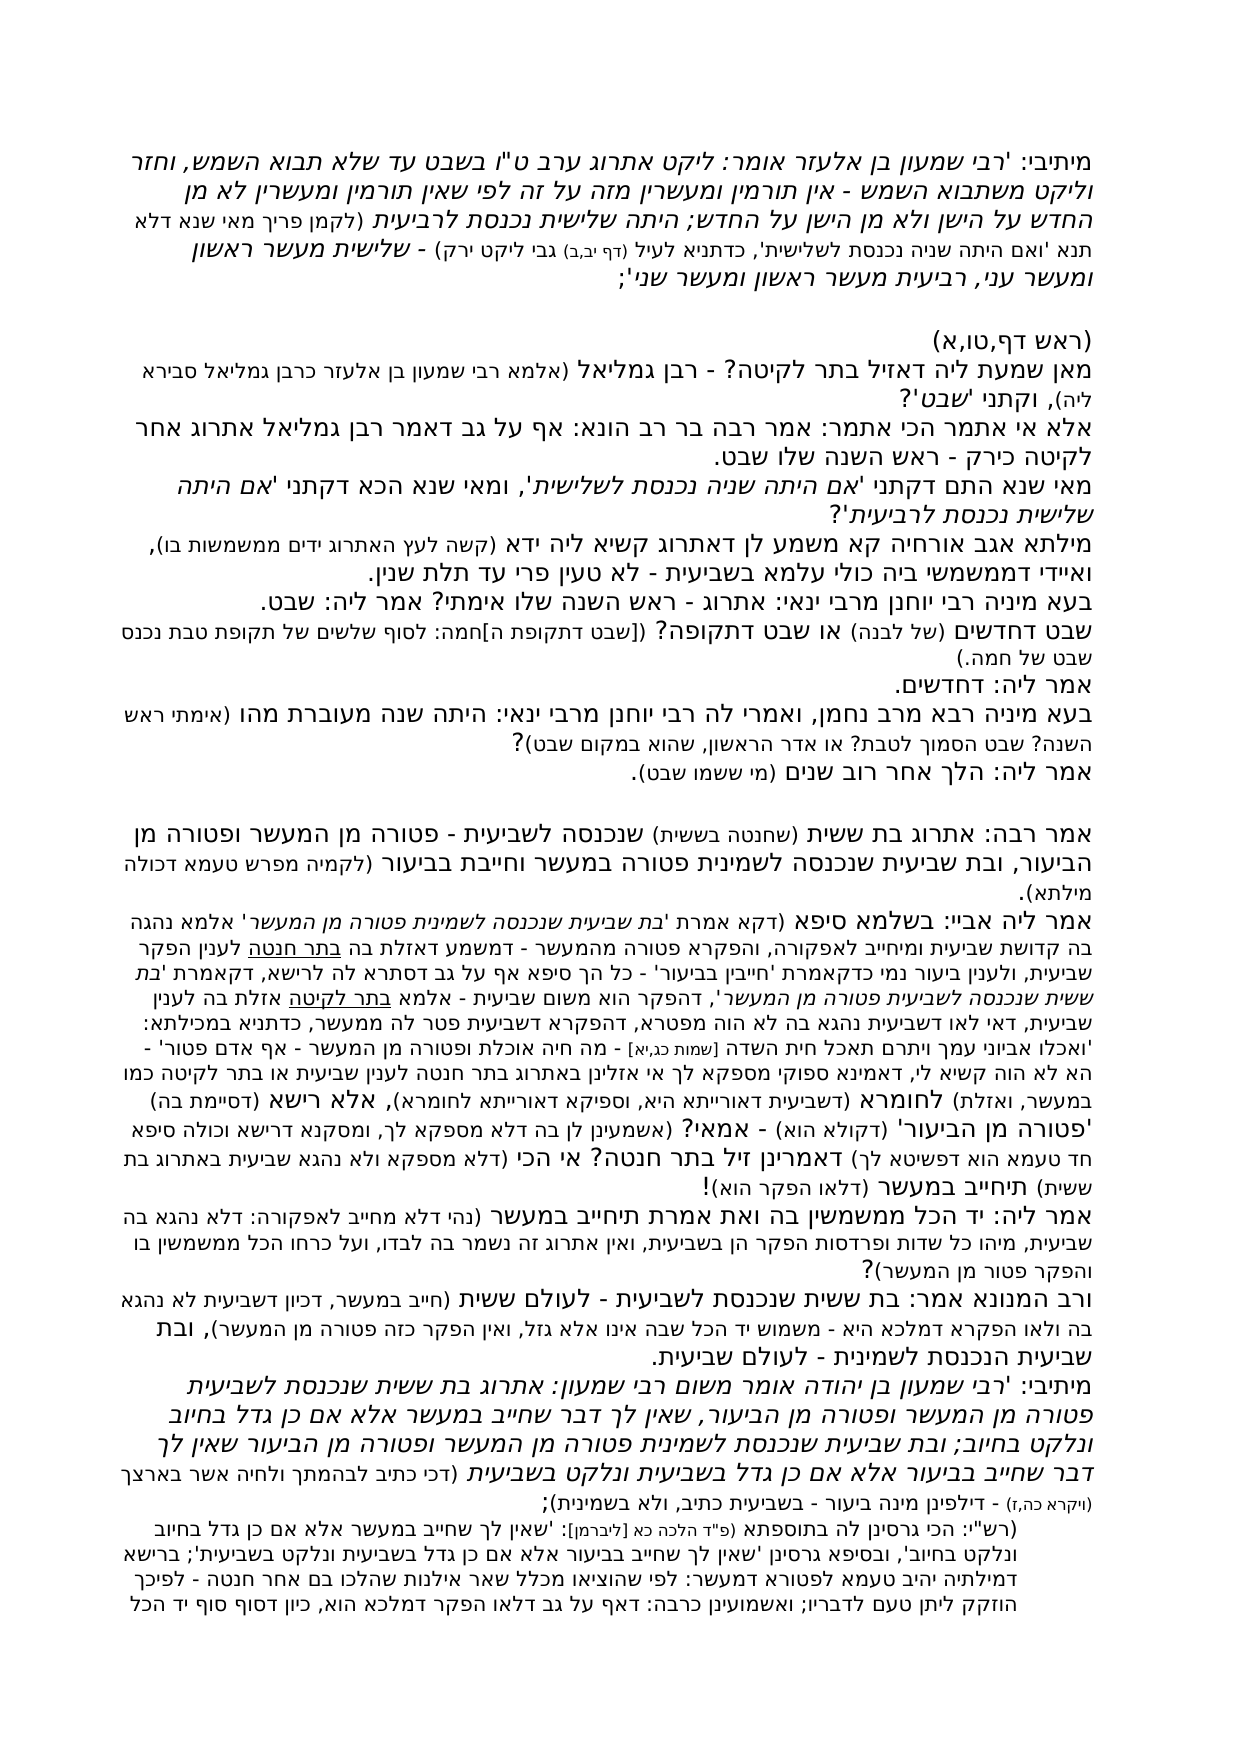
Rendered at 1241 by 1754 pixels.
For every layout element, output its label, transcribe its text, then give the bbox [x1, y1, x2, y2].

text אלא אי אתמר הכי אתמר: אמר רבה בר רב הונא: אף על גב דאמר רבן גמליאל אתרוג אחר לקיטה כירק - ראש השנה שלו שבט. [118, 413, 1092, 471]
text אמר ליה: הלך אחר רוב שנים (מי ששמו שבט). [118, 757, 1092, 786]
text (ראש דף,טו,א) [118, 326, 1092, 355]
text (רש"י: הכי גרסינן לה בתוספתא (פ"ד הלכה כא [ליברמן]: 'שאין לך שחייב במעשר אלא אם כן גדל בחיוב ונלקט בחיוב', ובסיפא גרסינן 'שאין לך שחייב בביעור אלא אם כן גדל בשביעית ונלקט בשביעית'; ברישא דמילתיה יהיב טעמא לפטורא דמעשר: לפי שהוציאו מכלל שאר אילנות שהלכו בם אחר חנטה - לפיכך הוזקק ליתן טעם לדבריו; ואשמועינן כרבה: דאף על גב דלאו הפקר דמלכא הוא, כיון דסוף סוף יד הכל [118, 1516, 1017, 1616]
text ורב המנונא אמר: בת ששית שנכנסת לשביעית - לעולם ששית (חייב במעשר, דכיון דשביעית לא נהגא בה ולאו הפקרא דמלכא היא - משמוש יד הכל שבה אינו אלא גזל, ואין הפקר כזה פטורה מן המעשר), ובת שביעית הנכנסת לשמינית - לעולם שביעית. [118, 1284, 1092, 1371]
text אמר ליה: דחדשים. [118, 670, 1092, 699]
text בעא מיניה רבי יוחנן מרבי ינאי: אתרוג - ראש השנה שלו אימתי? אמר ליה: שבט. [118, 587, 1092, 616]
text מאן שמעת ליה דאזיל בתר לקיטה? - רבן גמליאל (אלמא רבי שמעון בן אלעזר כרבן גמליאל סבירא ליה), וקתני 'שבט'? [118, 355, 1092, 413]
text מיתיבי: 'רבי שמעון בן אלעזר אומר: ליקט אתרוג ערב ט"ו בשבט עד שלא תבוא השמש, וחזר וליקט משתבוא השמש - אין תורמין ומעשרין מזה על זה לפי שאין תורמין ומעשרין לא מן החדש על הישן ולא מן הישן על החדש; היתה שלישית נכנסת לרביעית (לקמן פריך מאי שנא דלא תנא 'ואם היתה שניה נכנסת לשלישית', כדתניא לעיל (דף יב,ב) גבי ליקט ירק) - שלישית מעשר ראשון ומעשר עני, רביעית מעשר ראשון ומעשר שני'; [118, 148, 1092, 292]
text אמר ליה אביי: בשלמא סיפא (דקא אמרת 'בת שביעית שנכנסה לשמינית פטורה מן המעשר' אלמא נהגה בה קדושת שביעית ומיחייב לאפקורה, והפקרא פטורה מהמעשר - דמשמע דאזלת בה בתר חנטה לענין הפקר שביעית, ולענין ביעור נמי כדקאמרת 'חייבין בביעור' - כל הך סיפא אף על גב דסתרא לה לרישא, דקאמרת 'בת ששית שנכנסה לשביעית פטורה מן המעשר', דהפקר הוא משום שביעית - אלמא בתר לקיטה אזלת בה לענין שביעית, דאי לאו דשביעית נהגא בה לא הוה מפטרא, דהפקרא דשביעית פטר לה ממעשר, כדתניא במכילתא: 'ואכלו אביוני עמך ויתרם תאכל חית השדה [שמות כג,יא] - מה חיה אוכלת ופטורה מן המעשר - אף אדם פטור' - הא לא הוה קשיא לי, דאמינא ספוקי מספקא לך אי אזלינן באתרוג בתר חנטה לענין שביעית או בתר לקיטה כמו במעשר, ואזלת) לחומרא (דשביעית דאורייתא היא, וספיקא דאורייתא לחומרא), אלא רישא (דסיימת בה) 'פטורה מן הביעור' (דקולא הוא) - אמאי? (אשמעינן לן בה דלא מספקא לך, ומסקנא דרישא וכולה סיפא חד טעמא הוא דפשיטא לך) דאמרינן זיל בתר חנטה? אי הכי (דלא מספקא ולא נהגא שביעית באתרוג בת ששית) תיחייב במעשר (דלאו הפקר הוא)! [118, 907, 1092, 1201]
text מאי שנא התם דקתני 'אם היתה שניה נכנסת לשלישית', ומאי שנא הכא דקתני 'אם היתה שלישית נכנסת לרביעית'? [118, 471, 1092, 529]
text מילתא אגב אורחיה קא משמע לן דאתרוג קשיא ליה ידא (קשה לעץ האתרוג ידים ממשמשות בו), ואיידי דממשמשי ביה כולי עלמא בשביעית - לא טעין פרי עד תלת שנין. [118, 529, 1092, 587]
text אמר ליה: יד הכל ממשמשין בה ואת אמרת תיחייב במעשר (נהי דלא מחייב לאפקורה: דלא נהגא בה שביעית, מיהו כל שדות ופרדסות הפקר הן בשביעית, ואין אתרוג זה נשמר בה לבדו, ועל כרחו הכל ממשמשין בו והפקר פטור מן המעשר)? [118, 1201, 1092, 1284]
text בעא מיניה רבא מרב נחמן, ואמרי לה רבי יוחנן מרבי ינאי: היתה שנה מעוברת מהו (אימתי ראש השנה? שבט הסמוך לטבת? או אדר הראשון, שהוא במקום שבט)? [118, 699, 1092, 757]
text אמר רבה: אתרוג בת ששית (שחנטה בששית) שנכנסה לשביעית - פטורה מן המעשר ופטורה מן הביעור, ובת שביעית שנכנסה לשמינית פטורה במעשר וחייבת בביעור (לקמיה מפרש טעמא דכולה מילתא). [118, 820, 1092, 907]
text שבט דחדשים (של לבנה) או שבט דתקופה? ([שבט דתקופת ה]חמה: לסוף שלשים של תקופת טבת נכנס שבט של חמה.) [118, 616, 1092, 670]
text מיתיבי: 'רבי שמעון בן יהודה אומר משום רבי שמעון: אתרוג בת ששית שנכנסת לשביעית פטורה מן המעשר ופטורה מן הביעור, שאין לך דבר שחייב במעשר אלא אם כן גדל בחיוב ונלקט בחיוב; ובת שביעית שנכנסת לשמינית פטורה מן המעשר ופטורה מן הביעור שאין לך דבר שחייב בביעור אלא אם כן גדל בשביעית ונלקט בשביעית (דכי כתיב לבהמתך ולחיה אשר בארצך (ויקרא כה,ז) - דילפינן מינה ביעור - בשביעית כתיב, ולא בשמינית); [118, 1371, 1092, 1516]
